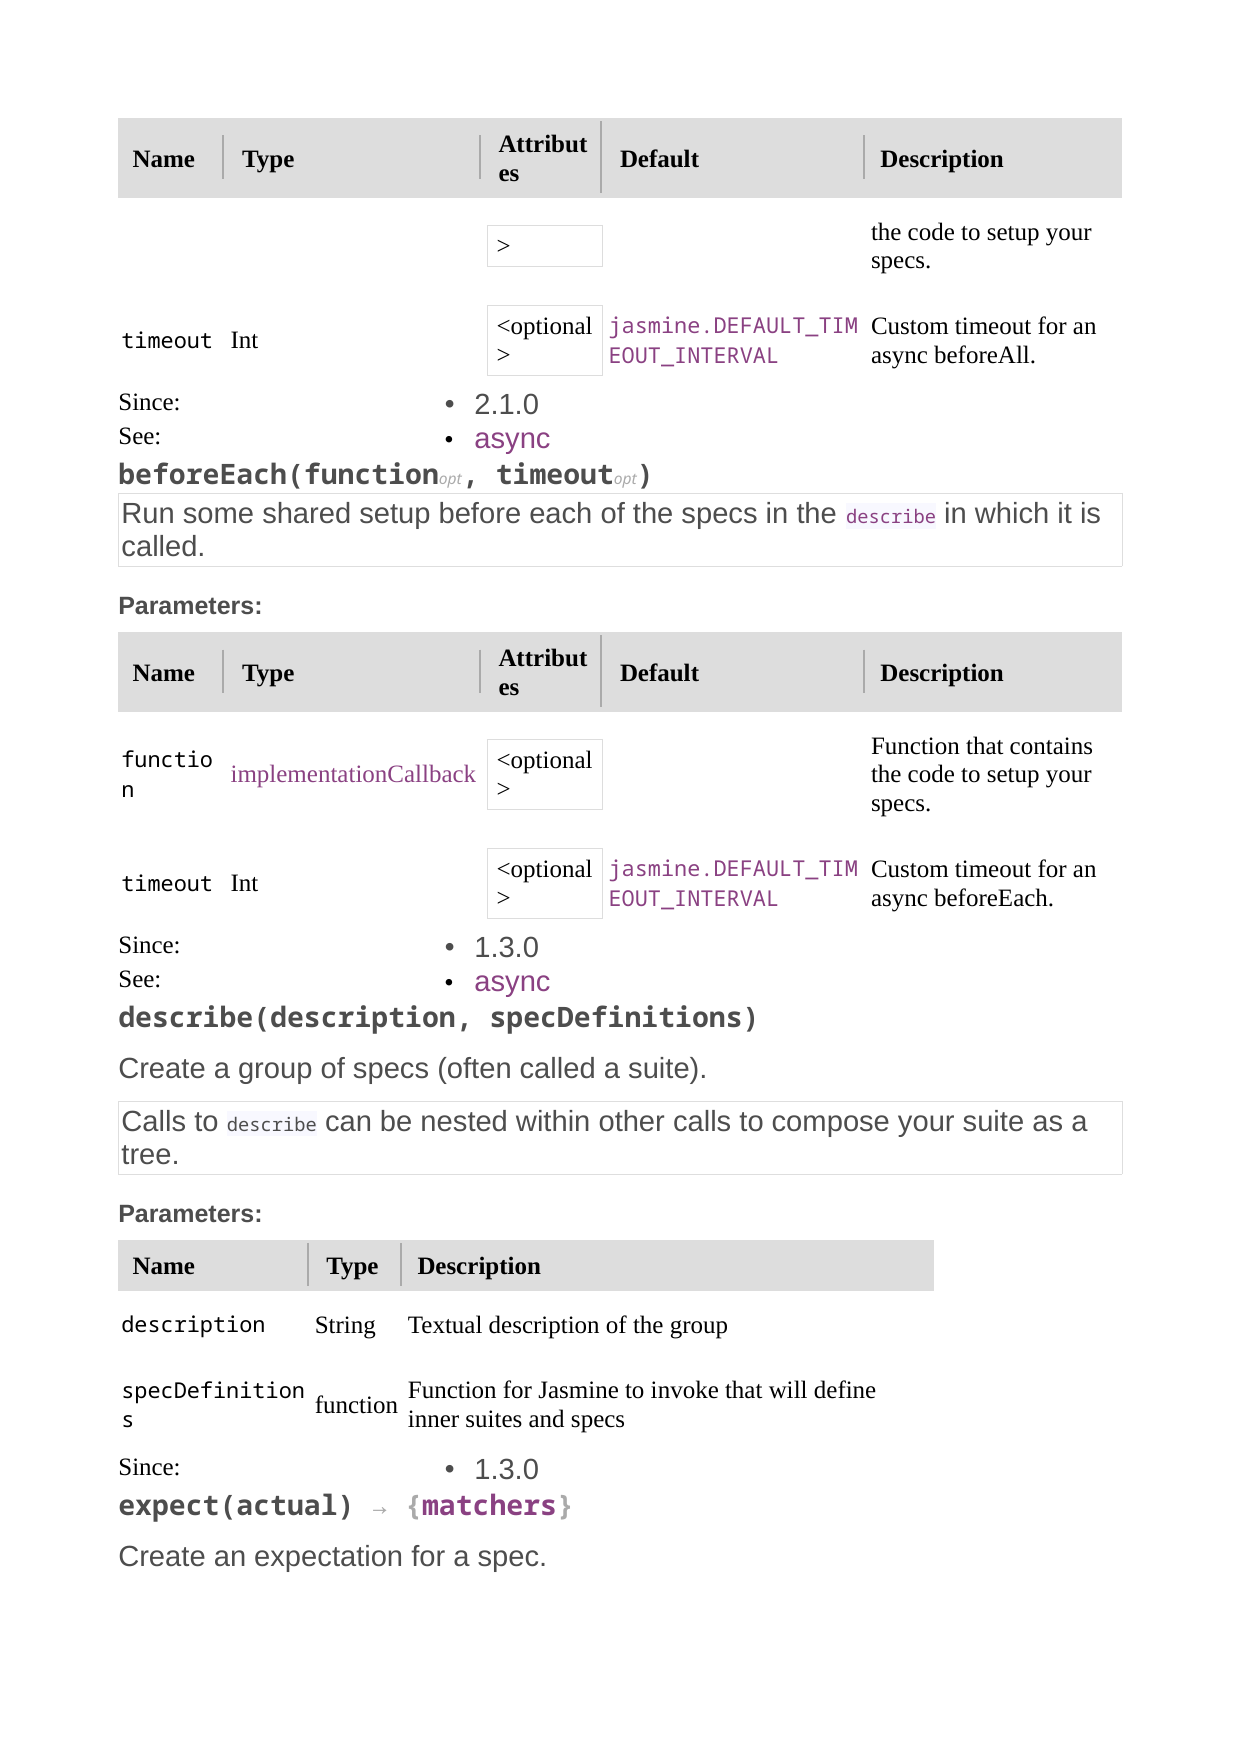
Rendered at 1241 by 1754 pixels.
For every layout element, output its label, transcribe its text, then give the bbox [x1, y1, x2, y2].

table_cell jasmine.DEFAULT_TIMEOUT_INTERVAL [605, 836, 868, 930]
subtitle Since: [118, 387, 306, 416]
subtitle See: [118, 964, 306, 993]
table_cell Function for Jasmine to invoke that will define inner suites and specs [405, 1357, 934, 1452]
list 1.3.0 [287, 930, 1122, 964]
subtitle Since: [118, 1452, 306, 1480]
table_cell [228, 198, 484, 293]
table_cell Custom timeout for an async beforeAll. [868, 293, 1122, 387]
table_header Attributes [484, 632, 605, 712]
table_header Name [118, 1240, 312, 1291]
table_cell [605, 712, 868, 836]
table_header Type [312, 1240, 405, 1291]
table_cell description [118, 1291, 312, 1357]
table_header Description [405, 1240, 934, 1291]
table_header Type [228, 632, 484, 712]
table_cell implementationCallback [228, 712, 484, 836]
table_header Default [605, 118, 868, 198]
table_cell specDefinitions [118, 1357, 312, 1452]
text Create an expectation for a spec. [118, 1539, 1122, 1573]
list async [287, 964, 1122, 997]
table_cell jasmine.DEFAULT_TIMEOUT_INTERVAL [605, 293, 868, 387]
table_header Description [868, 118, 1122, 198]
subtitle Parameters: [118, 591, 1122, 620]
subtitle See: [118, 421, 306, 450]
table_cell Function that contains the code to setup your specs. [868, 712, 1122, 836]
table_cell [118, 198, 227, 293]
table_header Name [118, 632, 227, 712]
table_cell <optional> [484, 293, 605, 387]
subtitle Parameters: [118, 1199, 1122, 1227]
text Create a group of specs (often called a suite). [118, 1051, 1122, 1085]
table_cell timeout [118, 293, 227, 387]
table_cell <optional> [484, 836, 605, 930]
table_cell Custom timeout for an async beforeEach. [868, 836, 1122, 930]
text Calls to describe can be nested within other calls to compose your suite as a tree. [119, 1102, 1122, 1174]
text Run some shared setup before each of the specs in the describe in which it is called. [119, 494, 1122, 566]
table_cell timeout [118, 836, 227, 930]
table_header Description [868, 632, 1122, 712]
table_cell the code to setup your specs. [868, 198, 1122, 293]
table_cell function [312, 1357, 405, 1452]
table_cell Int [228, 836, 484, 930]
table_cell Textual description of the group [405, 1291, 934, 1357]
subtitle describe(description, specDefinitions) [118, 997, 1122, 1036]
table_header Type [228, 118, 484, 198]
table_cell [605, 198, 868, 293]
table_cell > [484, 198, 605, 293]
subtitle expect(actual) → {matchers} [118, 1485, 1122, 1524]
table_header Name [118, 118, 227, 198]
table_cell function [118, 712, 227, 836]
list 2.1.0 [287, 387, 1122, 421]
subtitle beforeEach(functionopt, timeoutopt) [118, 454, 1122, 493]
table_cell String [312, 1291, 405, 1357]
list 1.3.0 [287, 1452, 1122, 1485]
table_cell Int [228, 293, 484, 387]
list async [287, 421, 1122, 454]
table_header Default [605, 632, 868, 712]
table_header Attributes [484, 118, 605, 198]
table_cell <optional> [484, 712, 605, 836]
subtitle Since: [118, 930, 306, 959]
